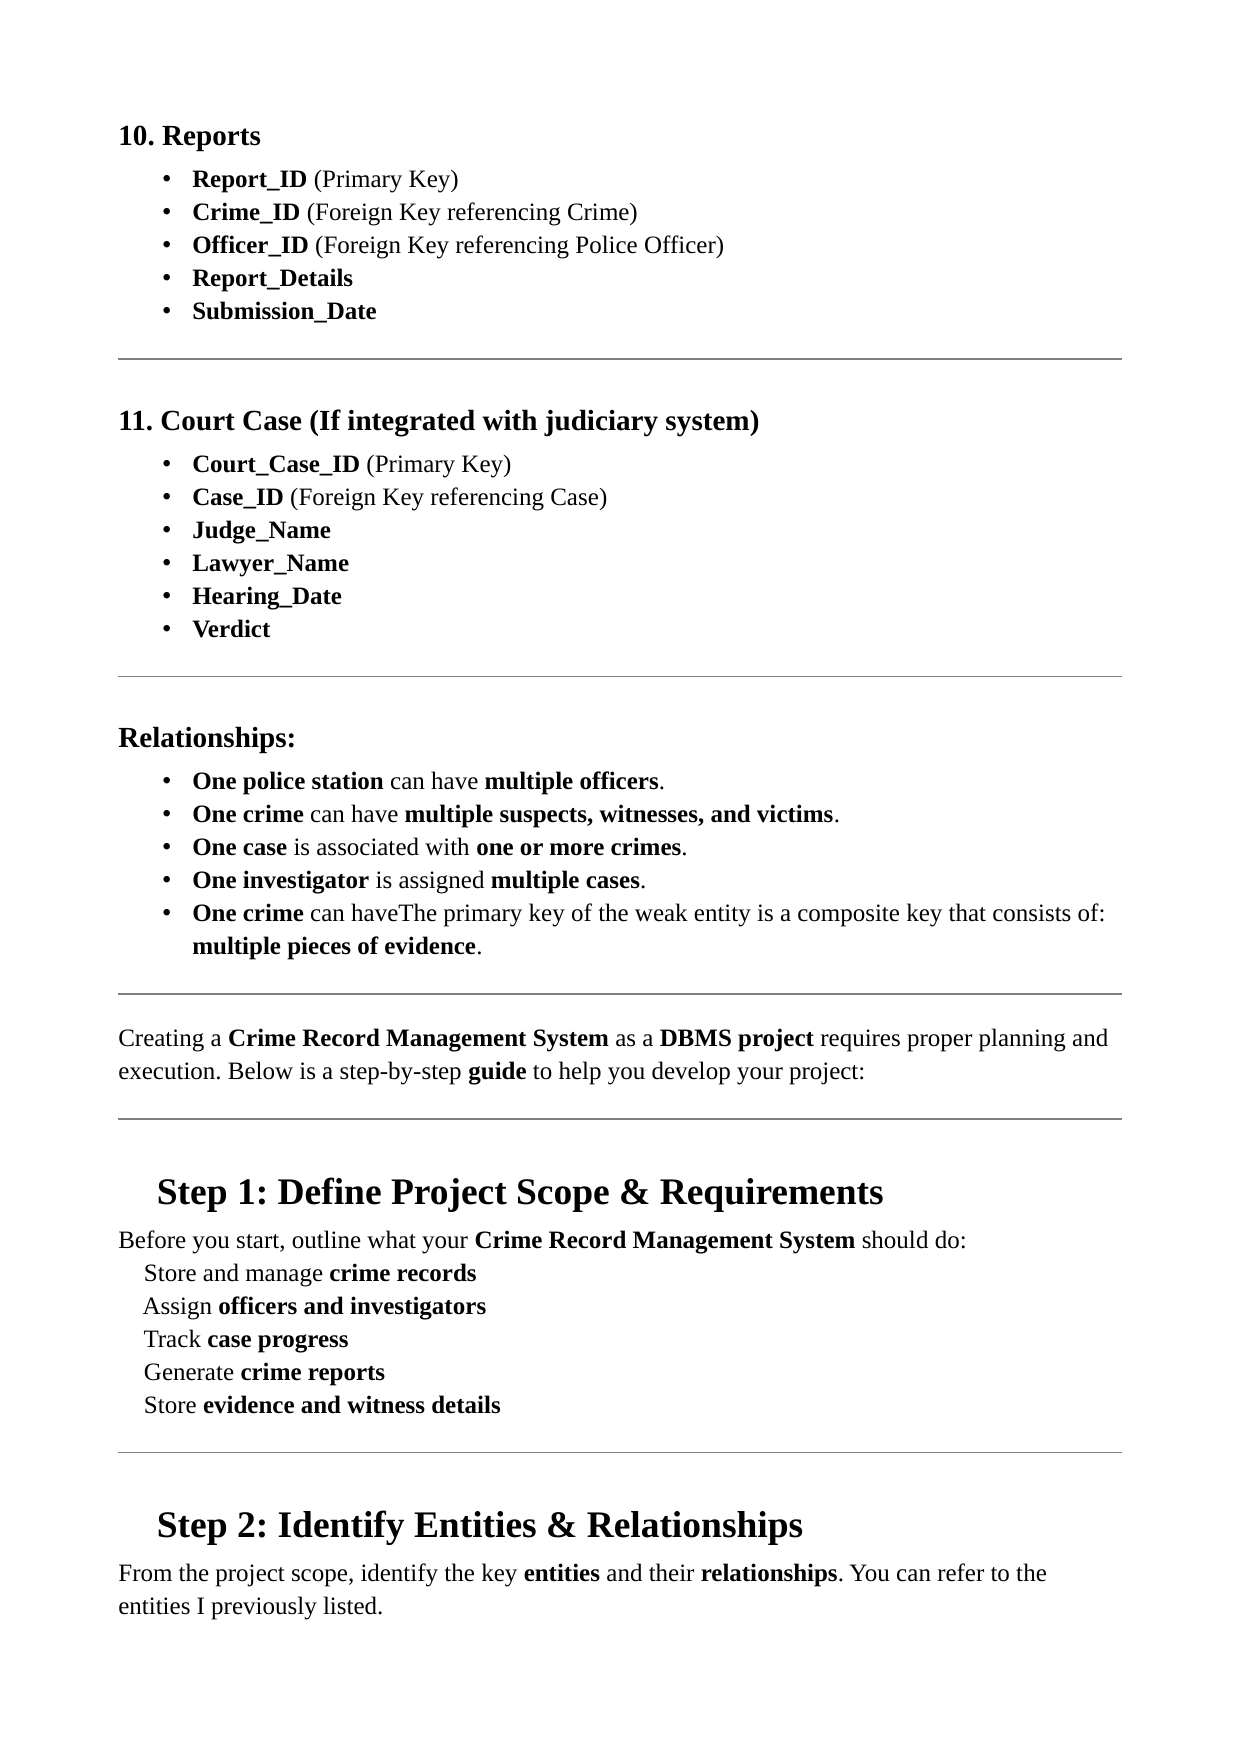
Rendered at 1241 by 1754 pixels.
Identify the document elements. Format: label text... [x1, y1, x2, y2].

list Report_ID (Primary Key) [162, 164, 1122, 193]
list Report_Details [162, 263, 1122, 292]
subtitle 11. Court Case (If integrated with judiciary system) [118, 403, 1122, 436]
list Judge_Name [162, 515, 1122, 543]
list Submission_Date [162, 296, 1122, 325]
list Lawyer_Name [162, 548, 1122, 577]
text From the project scope, identify the key entities and their relationships. You can refer to the entities I previously listed. [118, 1558, 1122, 1620]
list Court_Case_ID (Primary Key) [162, 449, 1122, 477]
list Crime_ID (Foreign Key referencing Crime) [162, 197, 1122, 226]
list One crime can haveThe primary key of the weak entity is a composite key that consists of: multiple pieces of evidence. [162, 898, 1122, 960]
list One police station can have multiple officers. [162, 766, 1122, 795]
list Officer_ID (Foreign Key referencing Police Officer) [162, 230, 1122, 259]
subtitle Relationships: [118, 720, 1122, 754]
subtitle 10. Reports [118, 118, 1122, 152]
text Before you start, outline what your Crime Record Management System should do: ✅ Store and manage crime records ✅ Assign officers and investigators ✅ Track case progress ✅ Generate crime reports ✅ Store evidence and witness details [118, 1225, 1122, 1418]
list One investigator is assigned multiple cases. [162, 865, 1122, 894]
list One crime can have multiple suspects, witnesses, and victims. [162, 799, 1122, 828]
list Verdict [162, 614, 1122, 643]
subtitle 🔹 Step 1: Define Project Scope & Requirements [118, 1169, 1122, 1212]
list One case is associated with one or more crimes. [162, 832, 1122, 861]
list Hearing_Date [162, 581, 1122, 609]
text Creating a Crime Record Management System as a DBMS project requires proper planning and execution. Below is a step-by-step guide to help you develop your project: [118, 1023, 1122, 1085]
subtitle 🔹 Step 2: Identify Entities & Relationships [118, 1502, 1122, 1546]
list Case_ID (Foreign Key referencing Case) [162, 482, 1122, 511]
